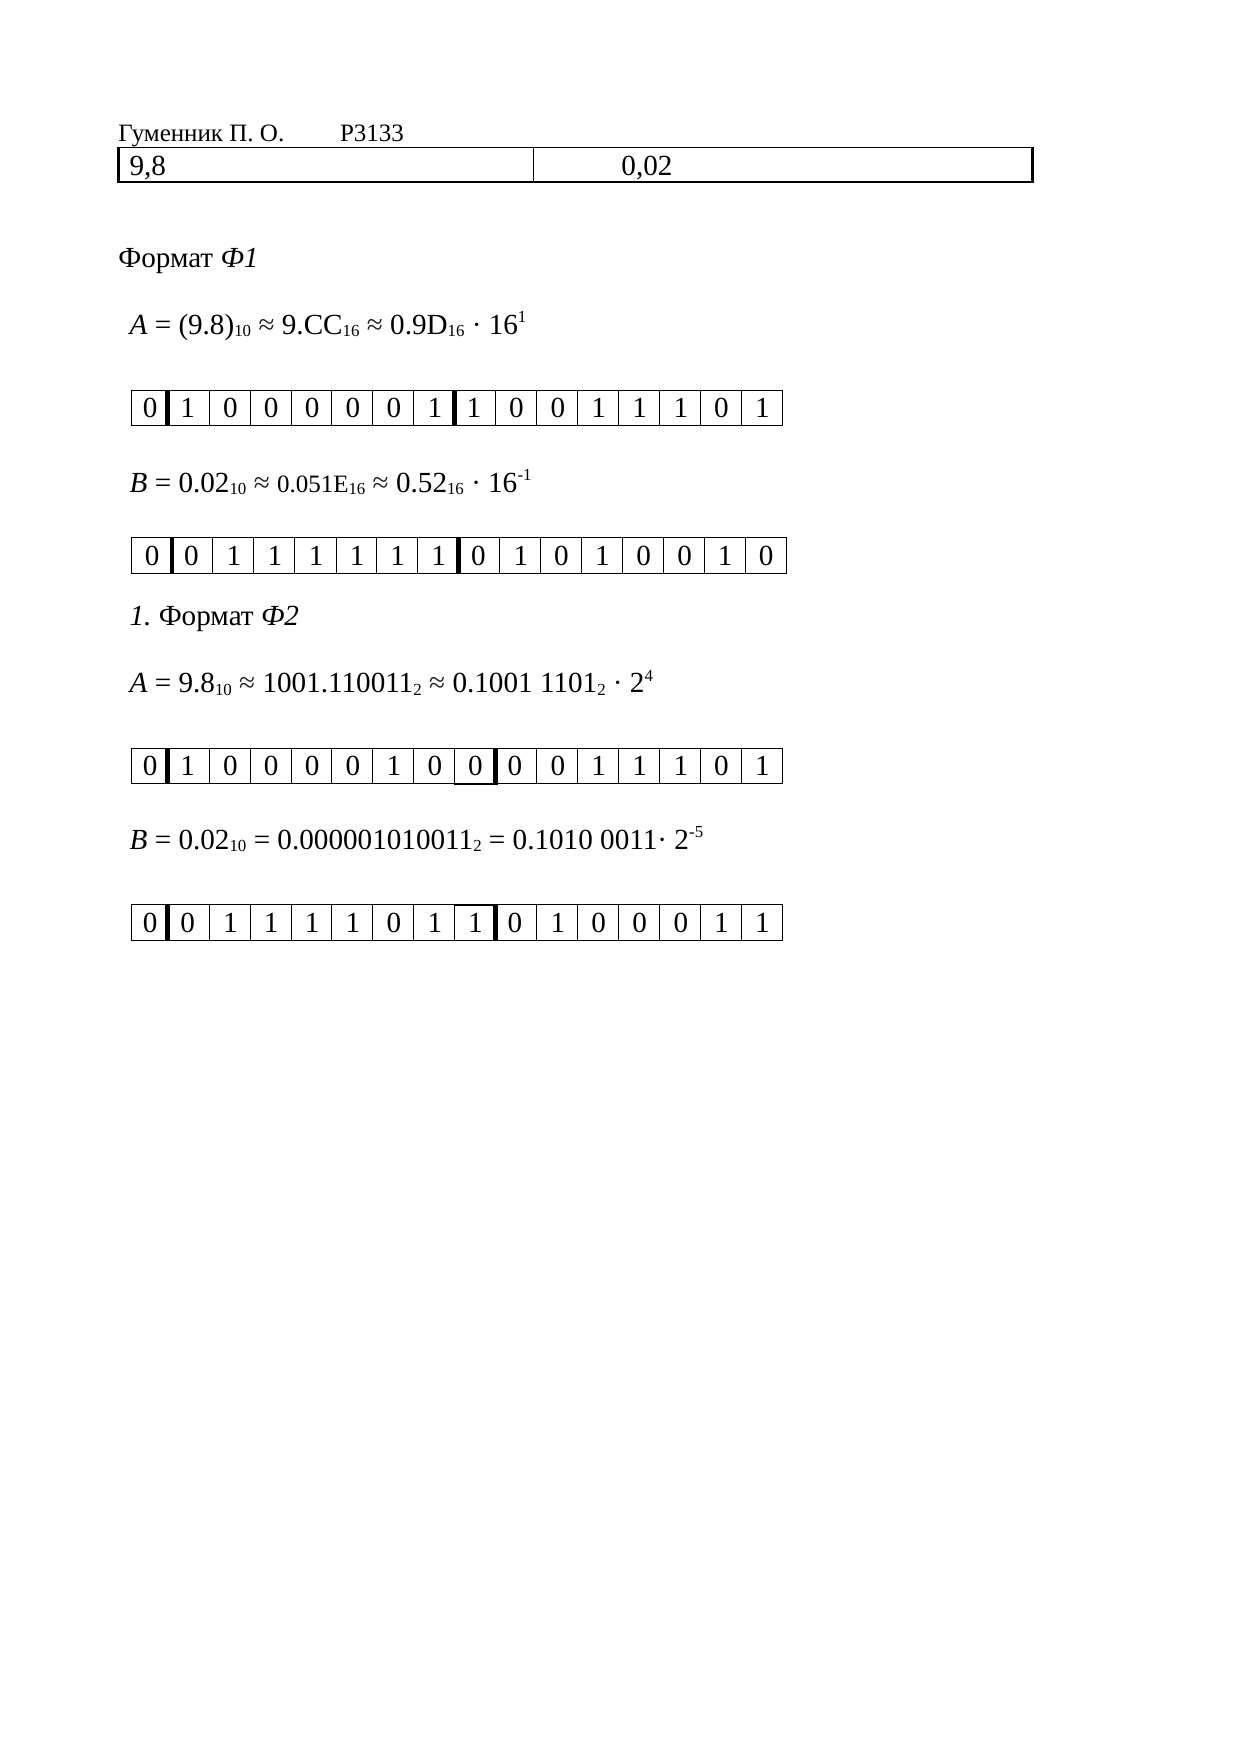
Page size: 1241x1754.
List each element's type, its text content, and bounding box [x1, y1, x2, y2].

table_header 0,02 [534, 148, 1031, 181]
table_header 0 [623, 538, 663, 573]
table_header 1 [455, 906, 493, 940]
table_header 1 [337, 538, 376, 573]
table_header 1 [619, 749, 659, 783]
table_header 0 [251, 391, 291, 425]
table_header 9,8 [120, 148, 533, 181]
text А = (9.8)10 ≈ 9.СС16 ≈ 0.9D16 · 161 [129, 307, 1122, 341]
table_header 0 [455, 749, 493, 783]
list Формат Ф2 [129, 598, 1122, 632]
table_header 1 [170, 749, 209, 783]
table_header 1 [414, 905, 454, 940]
table_header 1 [742, 391, 782, 425]
table_header 1 [377, 538, 417, 573]
table_header 1 [418, 538, 456, 573]
text Гуменник П. О. Р3133 [118, 118, 1122, 147]
table_header 1 [660, 749, 700, 783]
table_header 1 [414, 391, 452, 425]
table_header 0 [170, 905, 209, 940]
table_header 1 [619, 391, 659, 425]
table_header 1 [742, 905, 782, 940]
table_header 0 [660, 905, 700, 940]
table_header 0 [373, 391, 413, 425]
table_header 1 [210, 905, 250, 940]
table_header 0 [132, 391, 165, 425]
table_header 1 [705, 538, 745, 573]
table_header 0 [537, 391, 577, 425]
table_header 1 [170, 391, 209, 425]
table_header 0 [251, 749, 291, 783]
table_header 0 [461, 538, 499, 573]
table_header 0 [132, 905, 165, 940]
table_header 0 [292, 391, 331, 425]
table_header 0 [619, 905, 659, 940]
table_header 1 [295, 538, 336, 573]
table_header 0 [332, 749, 372, 783]
table_header 1 [578, 391, 618, 425]
text Формат Ф1 [118, 240, 1122, 273]
table_header 1 [373, 749, 413, 783]
table_header 1 [251, 905, 291, 940]
text В = 0.0210 = 0.0000010100112 = 0.1010 0011· 2-5 [129, 822, 1122, 856]
table_header 1 [254, 538, 294, 573]
table_header 0 [701, 749, 741, 783]
table_header 0 [210, 391, 250, 425]
table_header 1 [578, 749, 618, 783]
table_header 1 [213, 538, 253, 573]
table_header 1 [660, 391, 700, 425]
table_header 0 [664, 538, 704, 573]
table_header 1 [742, 749, 782, 783]
table_header 0 [292, 749, 331, 783]
table_header 0 [373, 905, 413, 940]
table_header 1 [582, 538, 622, 573]
table_header 0 [498, 749, 536, 783]
table_header 1 [292, 905, 331, 940]
table_header 1 [332, 905, 372, 940]
table_header 1 [537, 905, 577, 940]
table_header 0 [541, 538, 581, 573]
table_header 0 [132, 749, 165, 783]
table_header 0 [701, 391, 741, 425]
table_header 0 [496, 391, 536, 425]
table_header 0 [414, 749, 454, 783]
text А = 9.810 ≈ 1001.1100112 ≈ 0.1001 11012 · 24 [129, 665, 1122, 699]
table_header 0 [498, 905, 536, 940]
table_header 0 [210, 749, 250, 783]
table_header 1 [701, 905, 741, 940]
table_header 0 [537, 749, 577, 783]
table_header 0 [746, 538, 786, 573]
text В = 0.0210 ≈ 0.051E16 ≈ 0.5216 · 16-1 [129, 465, 1122, 498]
table_header 0 [578, 905, 618, 940]
table_header 1 [500, 538, 540, 573]
table_header 0 [132, 538, 170, 573]
table_header 0 [332, 391, 372, 425]
table_header 0 [174, 538, 212, 573]
table_header 1 [457, 391, 495, 425]
